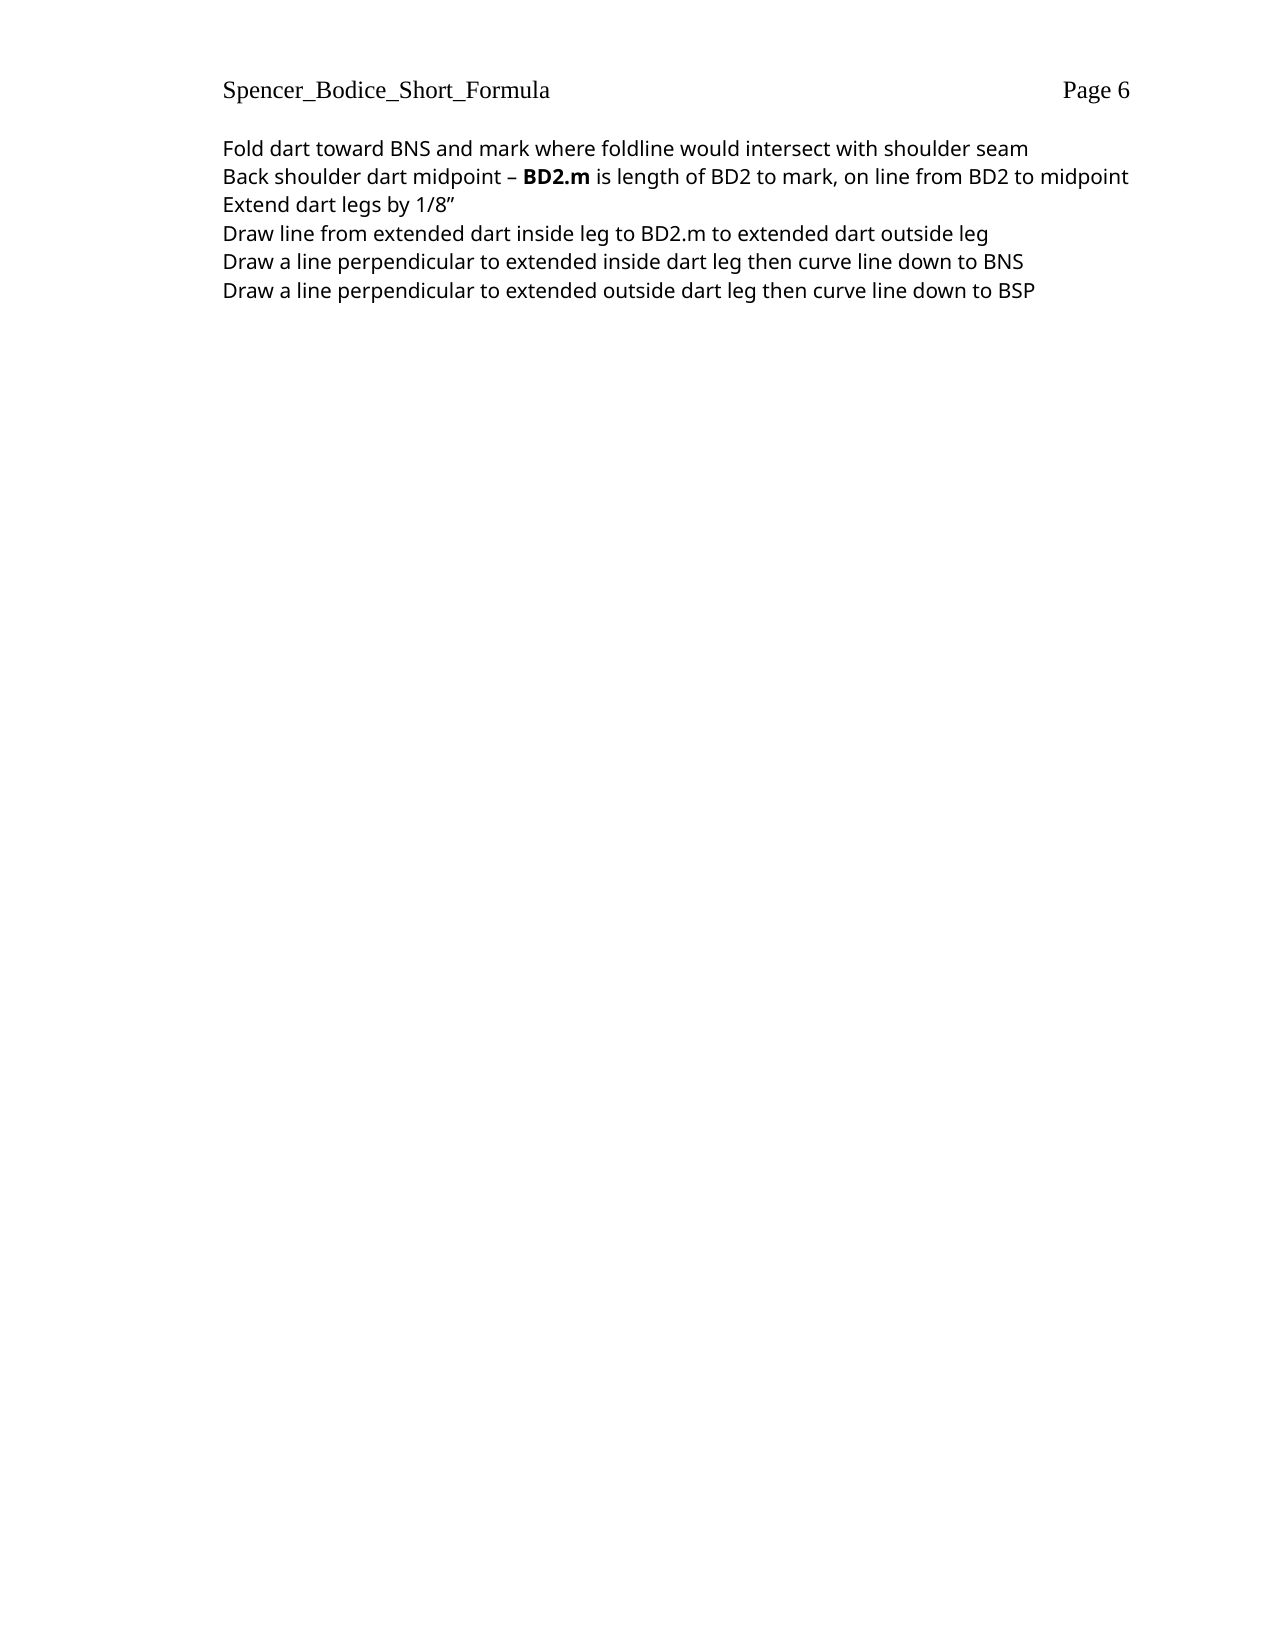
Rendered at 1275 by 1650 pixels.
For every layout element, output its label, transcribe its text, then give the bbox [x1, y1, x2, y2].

text Draw line from extended dart inside leg to BD2.m to extended dart outside leg [222, 219, 1158, 247]
text Draw a line perpendicular to extended outside dart leg then curve line down to BSP [222, 276, 1158, 304]
text Draw a line perpendicular to extended inside dart leg then curve line down to BNS [222, 247, 1158, 276]
text Extend dart legs by 1/8” [222, 191, 1158, 219]
text Back shoulder dart midpoint – BD2.m is length of BD2 to mark, on line from BD2 to midpoint [222, 162, 1158, 191]
text Fold dart toward BNS and mark where foldline would intersect with shoulder seam [222, 134, 1158, 162]
